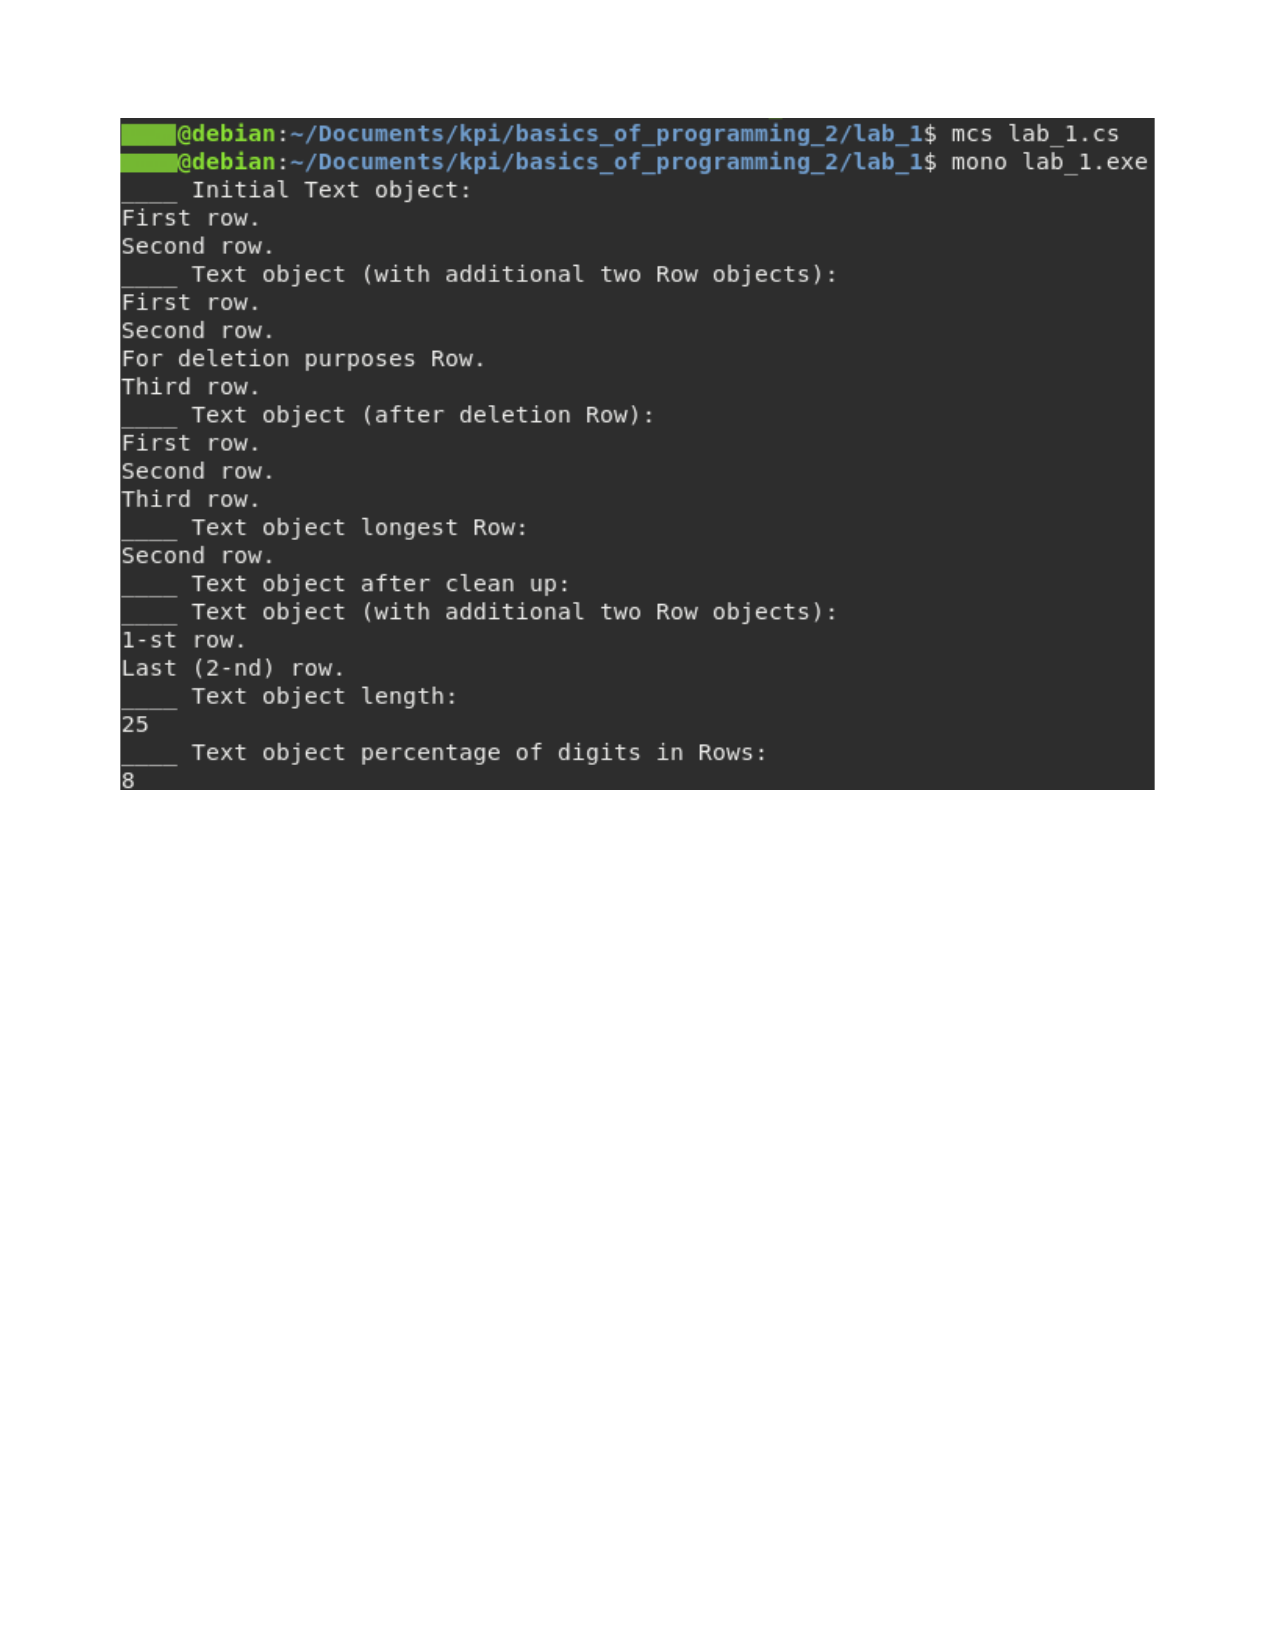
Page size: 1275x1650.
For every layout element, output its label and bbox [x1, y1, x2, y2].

picture [120, 118, 1155, 790]
